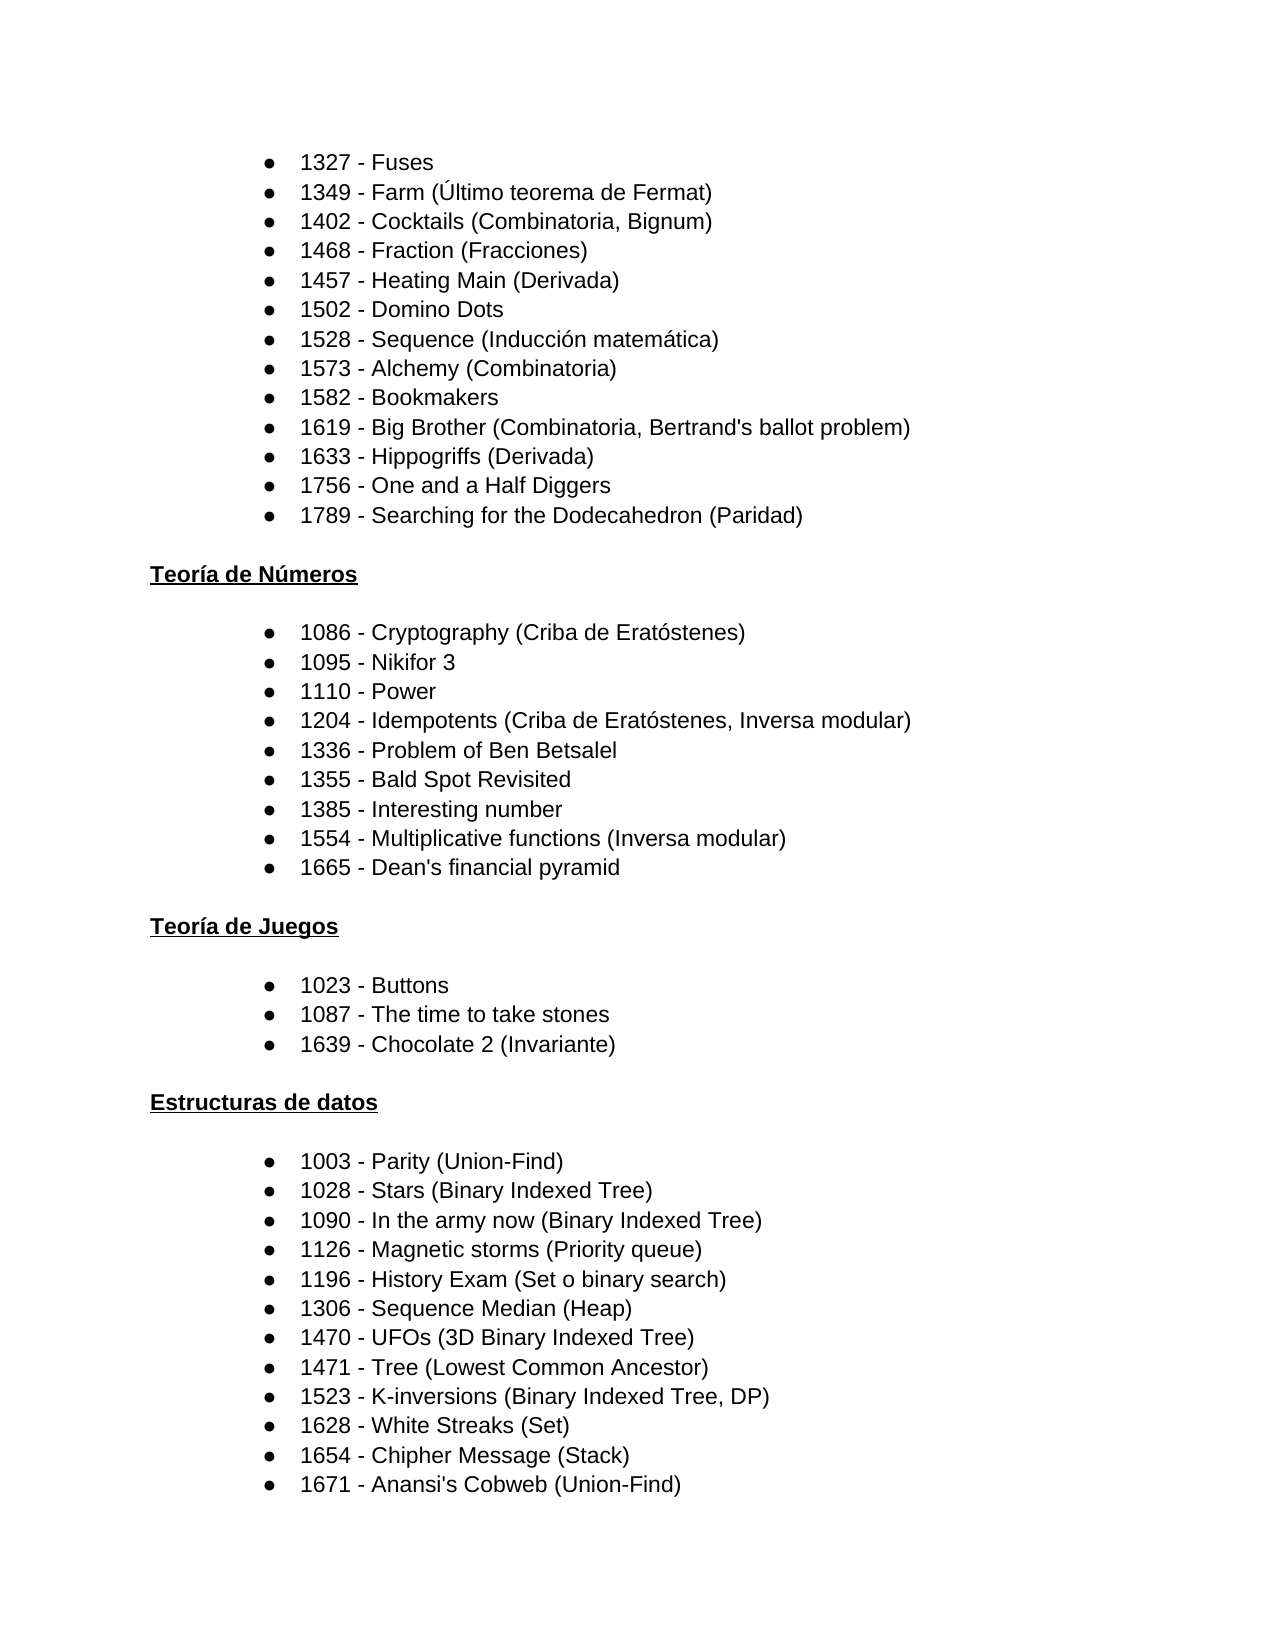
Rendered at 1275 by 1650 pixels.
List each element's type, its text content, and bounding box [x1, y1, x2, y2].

list 1665 - Dean's financial pyramid [262, 855, 1134, 881]
list 1090 - In the army now (Binary Indexed Tree) [262, 1207, 1134, 1233]
list 1573 - Alchemy (Combinatoria) [262, 356, 1134, 381]
list 1628 - White Streaks (Set) [262, 1413, 1134, 1439]
list 1639 - Chocolate 2 (Invariante) [262, 1031, 1134, 1057]
text Estructuras de datos [150, 1090, 1134, 1116]
list 1471 - Tree (Lowest Common Ancestor) [262, 1354, 1134, 1380]
list 1402 - Cocktails (Combinatoria, Bignum) [262, 209, 1134, 234]
list 1654 - Chipher Message (Stack) [262, 1442, 1134, 1468]
list 1523 - K-inversions (Binary Indexed Tree, DP) [262, 1384, 1134, 1409]
list 1204 - Idempotents (Criba de Eratóstenes, Inversa modular) [262, 708, 1134, 734]
list 1470 - UFOs (3D Binary Indexed Tree) [262, 1325, 1134, 1351]
list 1087 - The time to take stones [262, 1002, 1134, 1027]
list 1028 - Stars (Binary Indexed Tree) [262, 1178, 1134, 1204]
list 1554 - Multiplicative functions (Inversa modular) [262, 826, 1134, 851]
list 1789 - Searching for the Dodecahedron (Paridad) [262, 502, 1134, 528]
list 1003 - Parity (Union-Find) [262, 1149, 1134, 1174]
text Teoría de Números [150, 561, 1134, 587]
list 1582 - Bookmakers [262, 385, 1134, 411]
list 1336 - Problem of Ben Betsalel [262, 737, 1134, 763]
list 1355 - Bald Spot Revisited [262, 767, 1134, 792]
list 1306 - Sequence Median (Heap) [262, 1296, 1134, 1321]
text Teoría de Juegos [150, 914, 1134, 939]
list 1086 - Cryptography (Criba de Eratóstenes) [262, 620, 1134, 646]
list 1619 - Big Brother (Combinatoria, Bertrand's ballot problem) [262, 414, 1134, 440]
list 1385 - Interesting number [262, 796, 1134, 822]
list 1126 - Magnetic storms (Priority queue) [262, 1237, 1134, 1262]
list 1327 - Fuses [262, 150, 1134, 176]
list 1468 - Fraction (Fracciones) [262, 238, 1134, 264]
list 1671 - Anansi's Cobweb (Union-Find) [262, 1472, 1134, 1497]
list 1633 - Hippogriffs (Derivada) [262, 444, 1134, 469]
list 1196 - History Exam (Set o binary search) [262, 1266, 1134, 1292]
list 1023 - Buttons [262, 972, 1134, 998]
list 1110 - Power [262, 679, 1134, 704]
list 1457 - Heating Main (Derivada) [262, 267, 1134, 293]
list 1349 - Farm (Último teorema de Fermat) [262, 179, 1134, 205]
list 1502 - Domino Dots [262, 297, 1134, 322]
list 1528 - Sequence (Inducción matemática) [262, 326, 1134, 352]
list 1756 - One and a Half Diggers [262, 473, 1134, 499]
list 1095 - Nikifor 3 [262, 649, 1134, 675]
